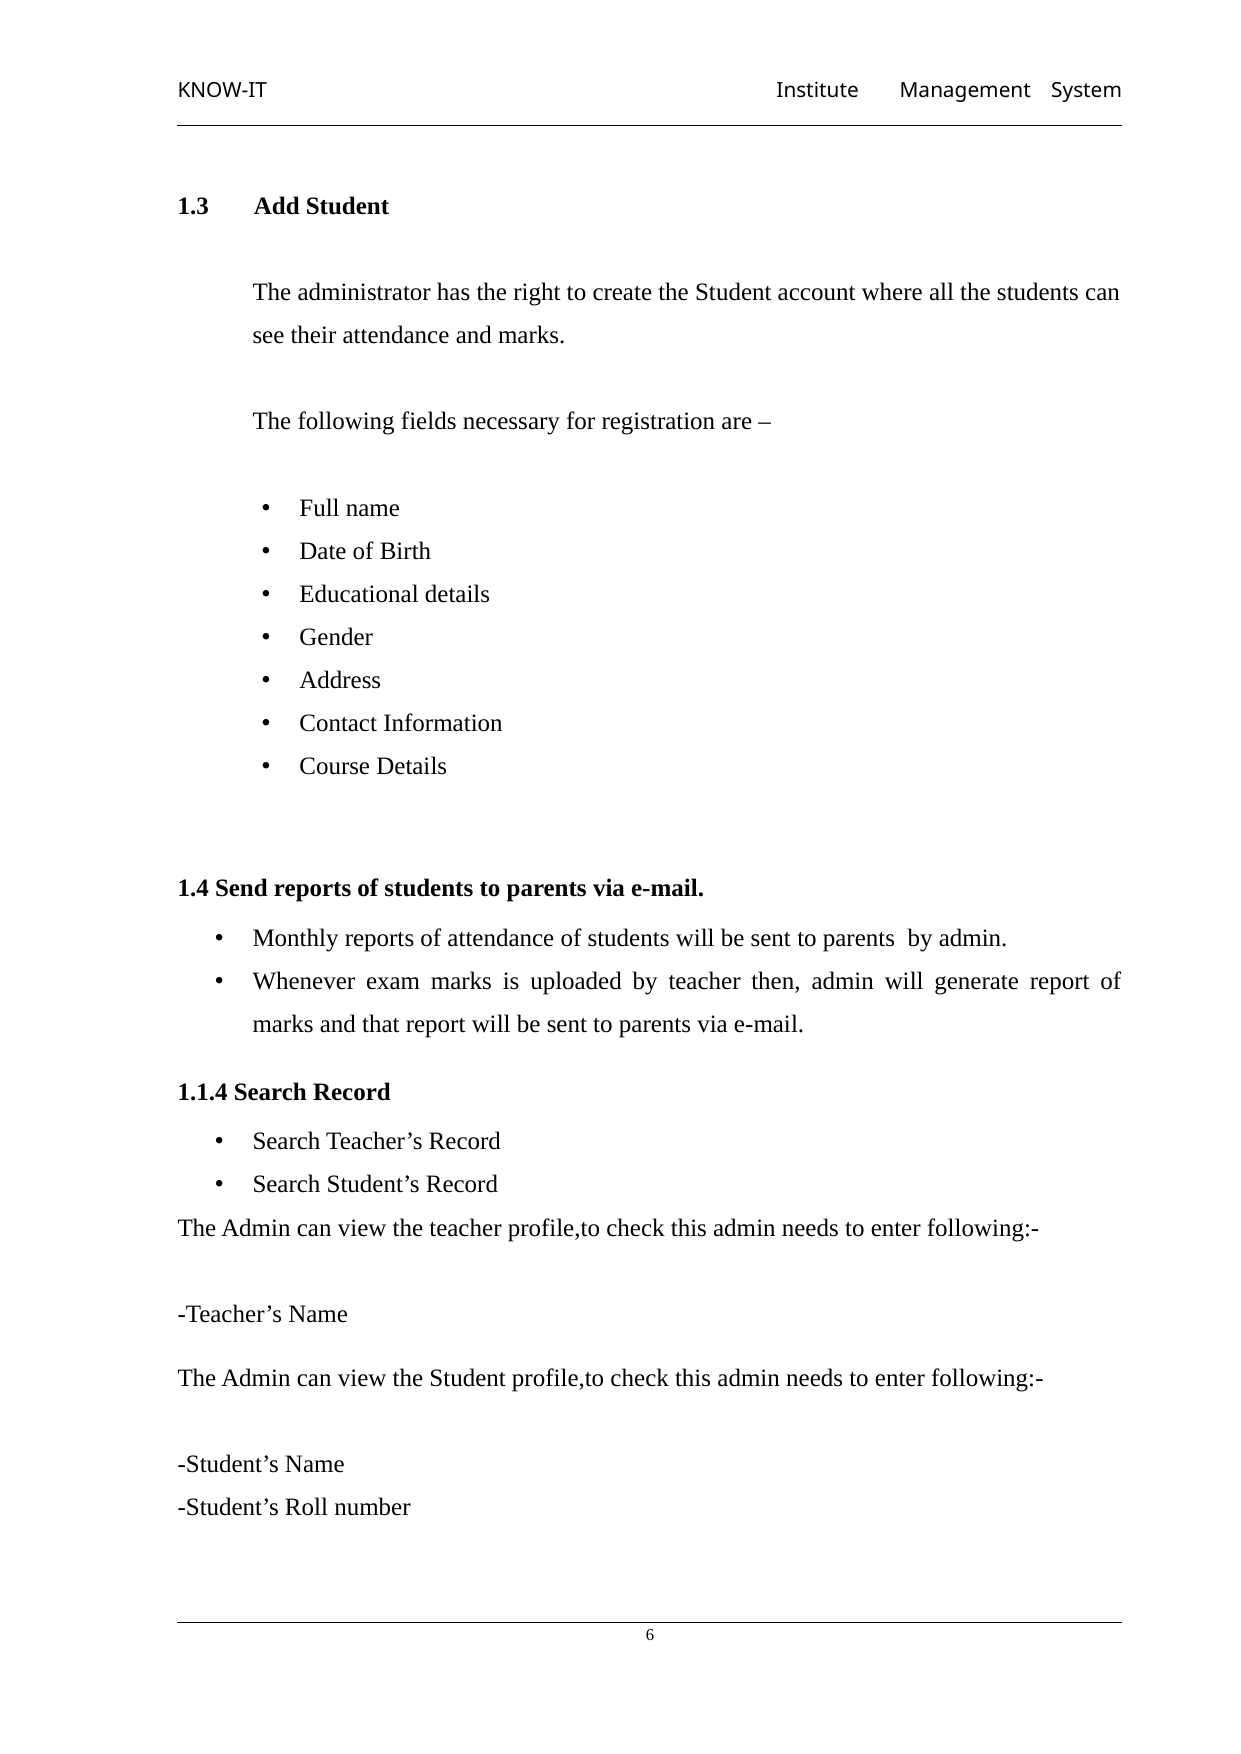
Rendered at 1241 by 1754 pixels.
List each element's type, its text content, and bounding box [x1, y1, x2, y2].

subtitle 1.1.4 Search Record [177, 1077, 1032, 1106]
list Contact Information [262, 708, 1122, 737]
list Monthly reports of attendance of students will be sent to parents by admin. [215, 923, 1122, 951]
subtitle 1.4 Send reports of students to parents via e-mail. [177, 873, 1032, 902]
list -Student’s Name [177, 1449, 1122, 1478]
list -Student’s Roll number [177, 1492, 1122, 1521]
list Educational details [262, 579, 1122, 608]
list Search Teacher’s Record [215, 1126, 1122, 1155]
list The administrator has the right to create the Student account where all the students can see their attendance and marks. [252, 277, 1122, 349]
list Full name [262, 493, 1122, 521]
list Gender [262, 622, 1122, 651]
list Course Details [262, 751, 1122, 780]
list The Admin can view the Student profile,to check this admin needs to enter following:- [177, 1363, 1122, 1392]
list Search Student’s Record [215, 1169, 1122, 1198]
list -Teacher’s Name [177, 1299, 1122, 1328]
list 1.3 Add Student [177, 191, 1122, 219]
list Whenever exam marks is uploaded by teacher then, admin will generate report of marks and that report will be sent to parents via e-mail. [215, 966, 1122, 1038]
list The following fields necessary for registration are – [252, 406, 1122, 435]
list Date of Birth [262, 536, 1122, 564]
list The Admin can view the teacher profile,to check this admin needs to enter following:- [177, 1213, 1122, 1241]
list Address [262, 665, 1122, 694]
